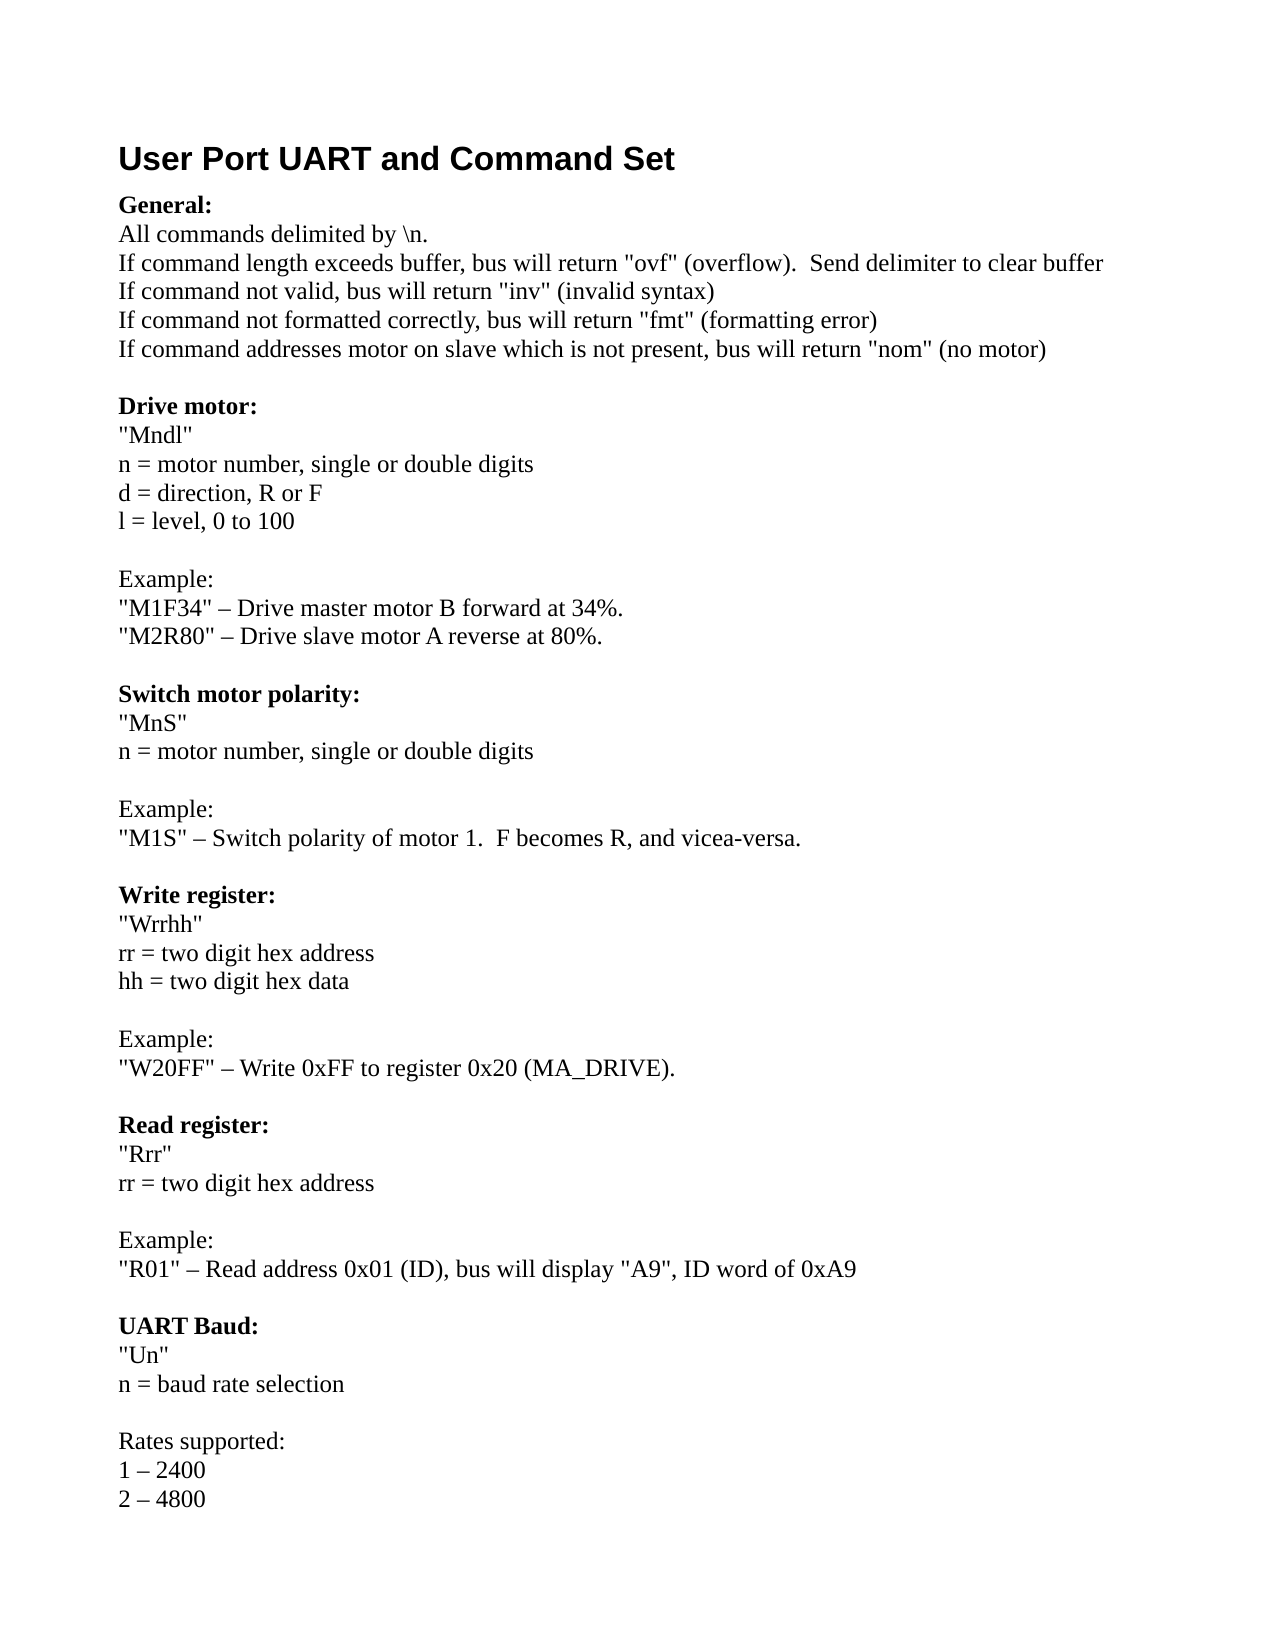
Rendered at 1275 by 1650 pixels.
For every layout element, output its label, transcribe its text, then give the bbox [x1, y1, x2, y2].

text 2 – 4800 [118, 1484, 1157, 1513]
text "M1F34" – Drive master motor B forward at 34%. [118, 593, 1157, 621]
text If command length exceeds buffer, bus will return "ovf" (overflow). Send delimiter to clear buffer [118, 248, 1157, 276]
text "Mndl" [118, 420, 1157, 449]
text Write register: [118, 880, 1157, 909]
text General: [118, 190, 1157, 219]
text "M1S" – Switch polarity of motor 1. F becomes R, and vicea-versa. [118, 823, 1157, 851]
text Example: [118, 564, 1157, 593]
text l = level, 0 to 100 [118, 506, 1157, 535]
text All commands delimited by \n. [118, 219, 1157, 248]
text Example: [118, 794, 1157, 823]
text "W20FF" – Write 0xFF to register 0x20 (MA_DRIVE). [118, 1053, 1157, 1081]
text 1 – 2400 [118, 1455, 1157, 1484]
text Drive motor: [118, 391, 1157, 420]
text d = direction, R or F [118, 478, 1157, 506]
text "Rrr" [118, 1139, 1157, 1168]
text "M2R80" – Drive slave motor A reverse at 80%. [118, 621, 1157, 650]
text "MnS" [118, 708, 1157, 736]
text UART Baud: [118, 1311, 1157, 1340]
subtitle User Port UART and Command Set [118, 139, 1157, 178]
text rr = two digit hex address [118, 938, 1157, 966]
text If command addresses motor on slave which is not present, bus will return "nom" (no motor) [118, 334, 1157, 363]
text n = baud rate selection [118, 1369, 1157, 1398]
text n = motor number, single or double digits [118, 736, 1157, 765]
text If command not valid, bus will return "inv" (invalid syntax) [118, 276, 1157, 305]
text Read register: [118, 1110, 1157, 1139]
text "R01" – Read address 0x01 (ID), bus will display "A9", ID word of 0xA9 [118, 1254, 1157, 1283]
text "Un" [118, 1340, 1157, 1369]
text Example: [118, 1225, 1157, 1254]
text Rates supported: [118, 1426, 1157, 1455]
text hh = two digit hex data [118, 966, 1157, 995]
text rr = two digit hex address [118, 1168, 1157, 1196]
text "Wrrhh" [118, 909, 1157, 938]
text Example: [118, 1024, 1157, 1053]
text n = motor number, single or double digits [118, 449, 1157, 478]
text If command not formatted correctly, bus will return "fmt" (formatting error) [118, 305, 1157, 334]
text Switch motor polarity: [118, 679, 1157, 708]
